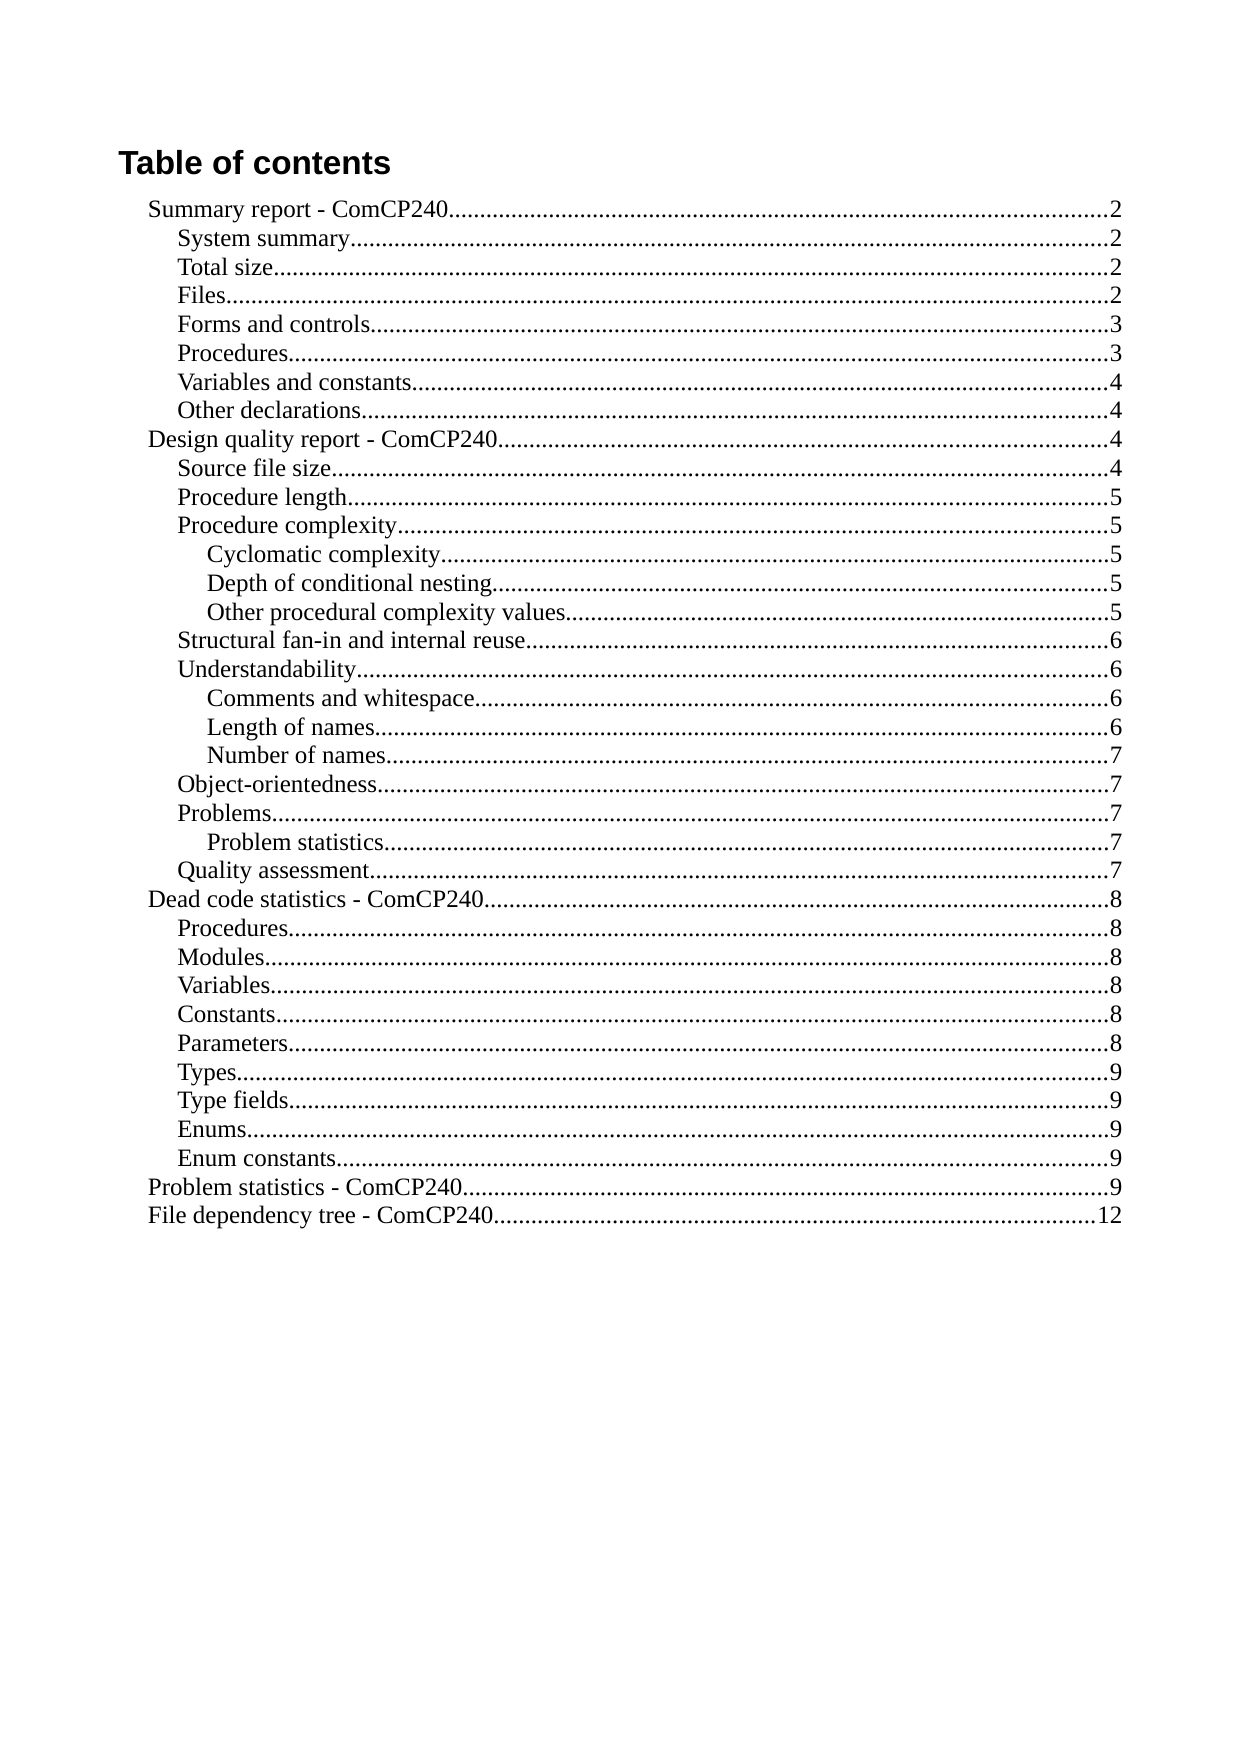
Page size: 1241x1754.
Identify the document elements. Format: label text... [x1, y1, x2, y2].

text Comments and whitespace 6 [207, 683, 1122, 712]
text Variables and constants 4 [177, 367, 1122, 395]
text Procedures 3 [177, 338, 1122, 367]
text Types 9 [177, 1057, 1122, 1085]
text Length of names 6 [207, 712, 1122, 740]
text Source file size 4 [177, 453, 1122, 482]
subtitle Table of contents [118, 143, 1122, 182]
text Total size 2 [177, 252, 1122, 280]
text Enums 9 [177, 1114, 1122, 1143]
text Design quality report - ComCP240 4 [148, 424, 1122, 453]
text Type fields 9 [177, 1085, 1122, 1114]
text Variables 8 [177, 970, 1122, 999]
text Depth of conditional nesting 5 [207, 568, 1122, 597]
text Problem statistics 7 [207, 827, 1122, 855]
text Object-orientedness 7 [177, 769, 1122, 798]
text Cyclomatic complexity 5 [207, 539, 1122, 568]
text Procedure length 5 [177, 482, 1122, 510]
text Understandability 6 [177, 654, 1122, 683]
text System summary 2 [177, 223, 1122, 252]
text Number of names 7 [207, 740, 1122, 769]
text Procedures 8 [177, 913, 1122, 942]
text Other declarations 4 [177, 395, 1122, 424]
text Other procedural complexity values 5 [207, 597, 1122, 625]
text Problems 7 [177, 798, 1122, 827]
text Problem statistics - ComCP240 9 [148, 1172, 1122, 1200]
text Parameters 8 [177, 1028, 1122, 1057]
text Modules 8 [177, 942, 1122, 970]
text Files 2 [177, 280, 1122, 309]
text Procedure complexity 5 [177, 510, 1122, 539]
text Summary report - ComCP240 2 [148, 194, 1122, 223]
text File dependency tree - ComCP240 12 [148, 1200, 1122, 1229]
text Enum constants 9 [177, 1143, 1122, 1172]
text Constants 8 [177, 999, 1122, 1028]
text Dead code statistics - ComCP240 8 [148, 884, 1122, 913]
text Structural fan-in and internal reuse 6 [177, 625, 1122, 654]
text Forms and controls 3 [177, 309, 1122, 338]
text Quality assessment 7 [177, 855, 1122, 884]
